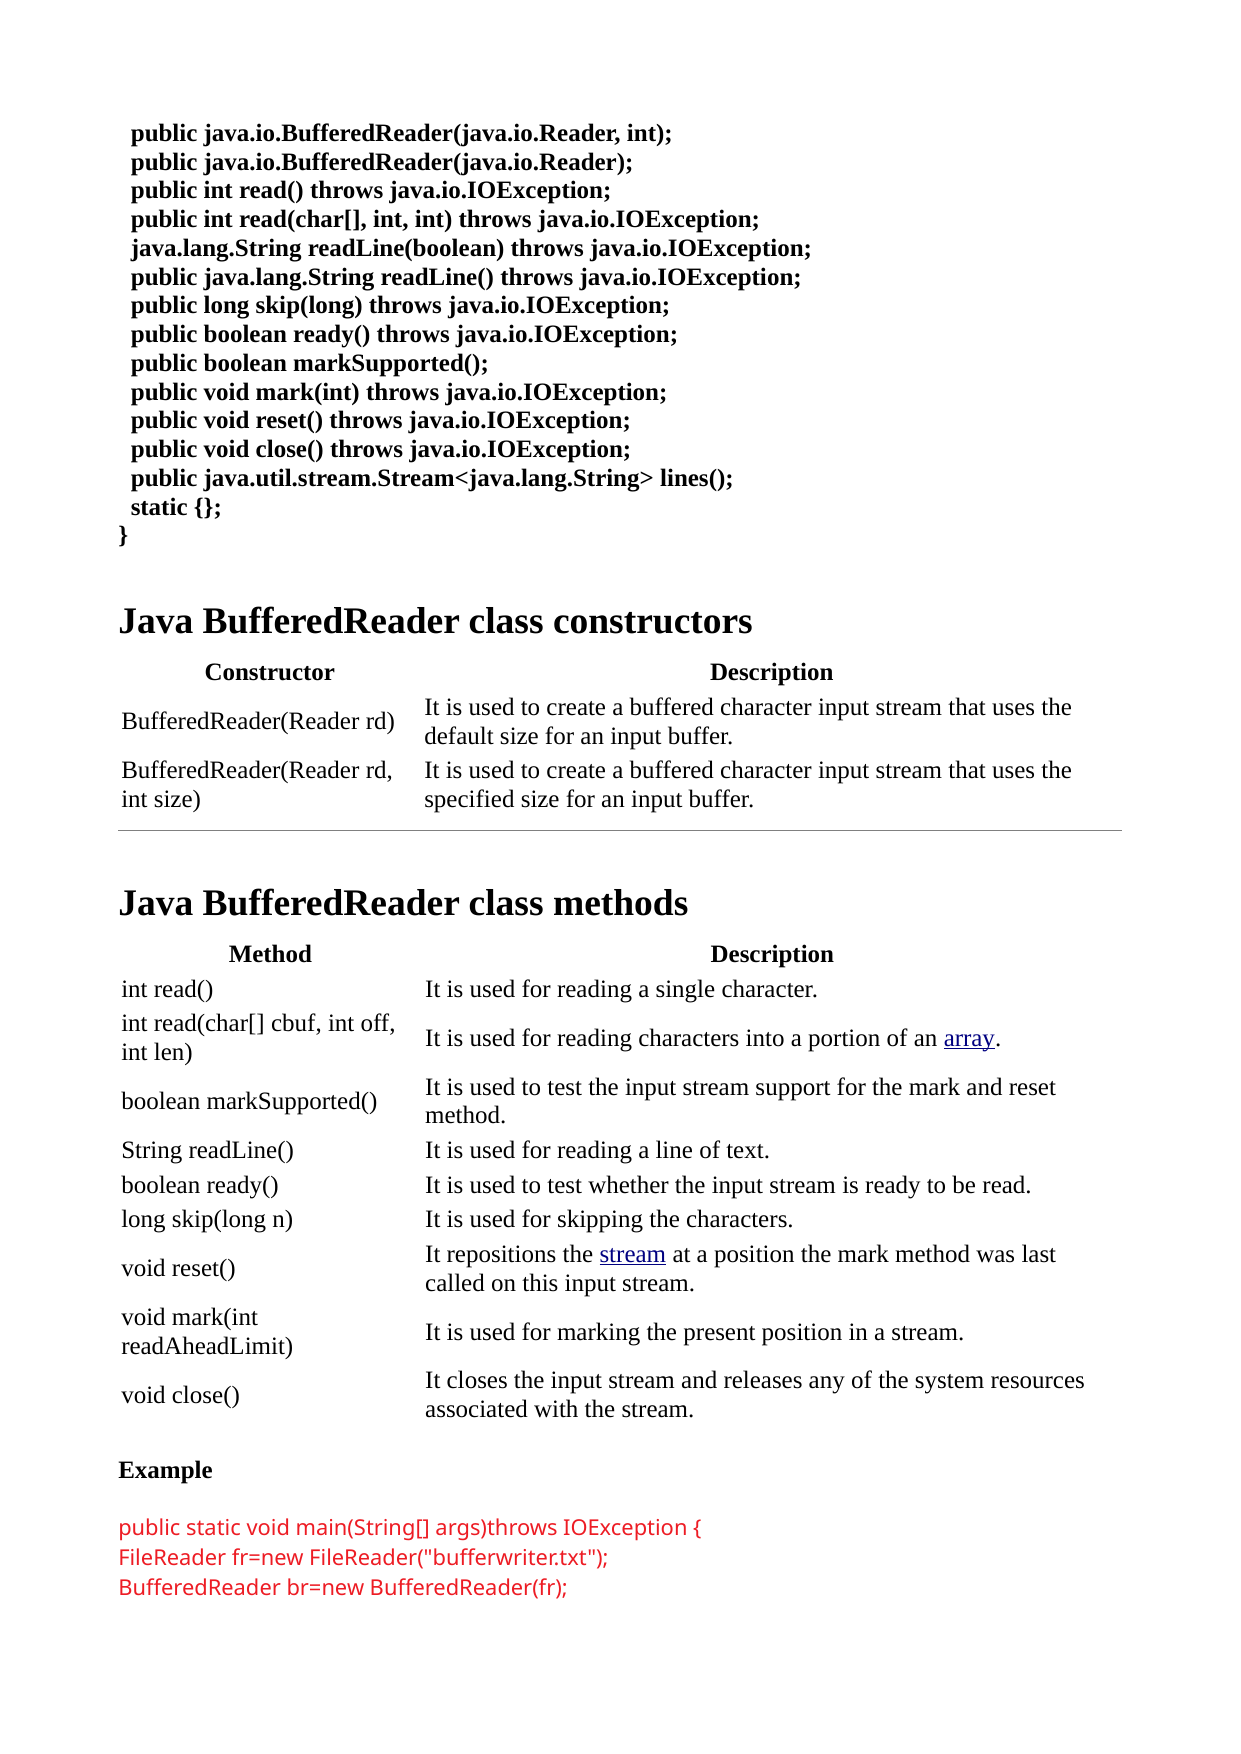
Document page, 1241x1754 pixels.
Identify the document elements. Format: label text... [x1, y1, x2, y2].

text public java.util.stream.Stream<java.lang.String> lines(); [118, 463, 1122, 492]
table_cell It repositions the stream at a position the mark method was last called on this input stream. [422, 1236, 1122, 1299]
text public java.io.BufferedReader(java.io.Reader, int); [118, 118, 1122, 147]
table_cell boolean ready() [118, 1167, 422, 1201]
text public void reset() throws java.io.IOException; [118, 406, 1122, 434]
table_cell int read() [118, 971, 422, 1006]
table_header Constructor [118, 655, 421, 689]
text } [118, 521, 1122, 549]
text FileReader fr=new FileReader("bufferwriter.txt"); [118, 1542, 1122, 1572]
text public void close() throws java.io.IOException; [118, 434, 1122, 463]
text public long skip(long) throws java.io.IOException; [118, 291, 1122, 319]
table_cell It is used for reading a single character. [422, 971, 1122, 1006]
table_cell void mark(int readAheadLimit) [118, 1299, 422, 1363]
text java.lang.String readLine(boolean) throws java.io.IOException; [118, 233, 1122, 262]
table_cell It is used for reading a line of text. [422, 1132, 1122, 1167]
subtitle Java BufferedReader class methods [118, 881, 1122, 924]
table_cell int read(char[] cbuf, int off, int len) [118, 1006, 422, 1069]
table_cell It is used to test the input stream support for the mark and reset method. [422, 1069, 1122, 1132]
table_cell long skip(long n) [118, 1201, 422, 1236]
table_header Method [118, 936, 422, 971]
table_cell boolean markSupported() [118, 1069, 422, 1132]
text static {}; [118, 492, 1122, 521]
table_cell String readLine() [118, 1132, 422, 1167]
table_cell It closes the input stream and releases any of the system resources associated with the stream. [422, 1363, 1122, 1426]
table_cell BufferedReader(Reader rd, int size) [118, 753, 421, 816]
text public int read() throws java.io.IOException; [118, 176, 1122, 204]
table_cell void close() [118, 1363, 422, 1426]
text BufferedReader br=new BufferedReader(fr); [118, 1572, 1122, 1602]
text public java.lang.String readLine() throws java.io.IOException; [118, 262, 1122, 291]
table_cell It is used for marking the present position in a stream. [422, 1299, 1122, 1363]
table_header Description [421, 655, 1122, 689]
subtitle Java BufferedReader class constructors [118, 599, 1122, 642]
text public int read(char[], int, int) throws java.io.IOException; [118, 204, 1122, 233]
text public boolean markSupported(); [118, 348, 1122, 377]
text Example [118, 1455, 1122, 1483]
table_cell It is used to test whether the input stream is ready to be read. [422, 1167, 1122, 1201]
table_cell void reset() [118, 1236, 422, 1299]
table_cell It is used for skipping the characters. [422, 1201, 1122, 1236]
text public boolean ready() throws java.io.IOException; [118, 319, 1122, 348]
text public void mark(int) throws java.io.IOException; [118, 377, 1122, 406]
text public static void main(String[] args)throws IOException { [118, 1512, 1122, 1542]
table_cell BufferedReader(Reader rd) [118, 689, 421, 752]
table_cell It is used for reading characters into a portion of an array. [422, 1006, 1122, 1069]
table_cell It is used to create a buffered character input stream that uses the specified size for an input buffer. [421, 753, 1122, 816]
table_header Description [422, 936, 1122, 971]
text public java.io.BufferedReader(java.io.Reader); [118, 147, 1122, 176]
table_cell It is used to create a buffered character input stream that uses the default size for an input buffer. [421, 689, 1122, 752]
